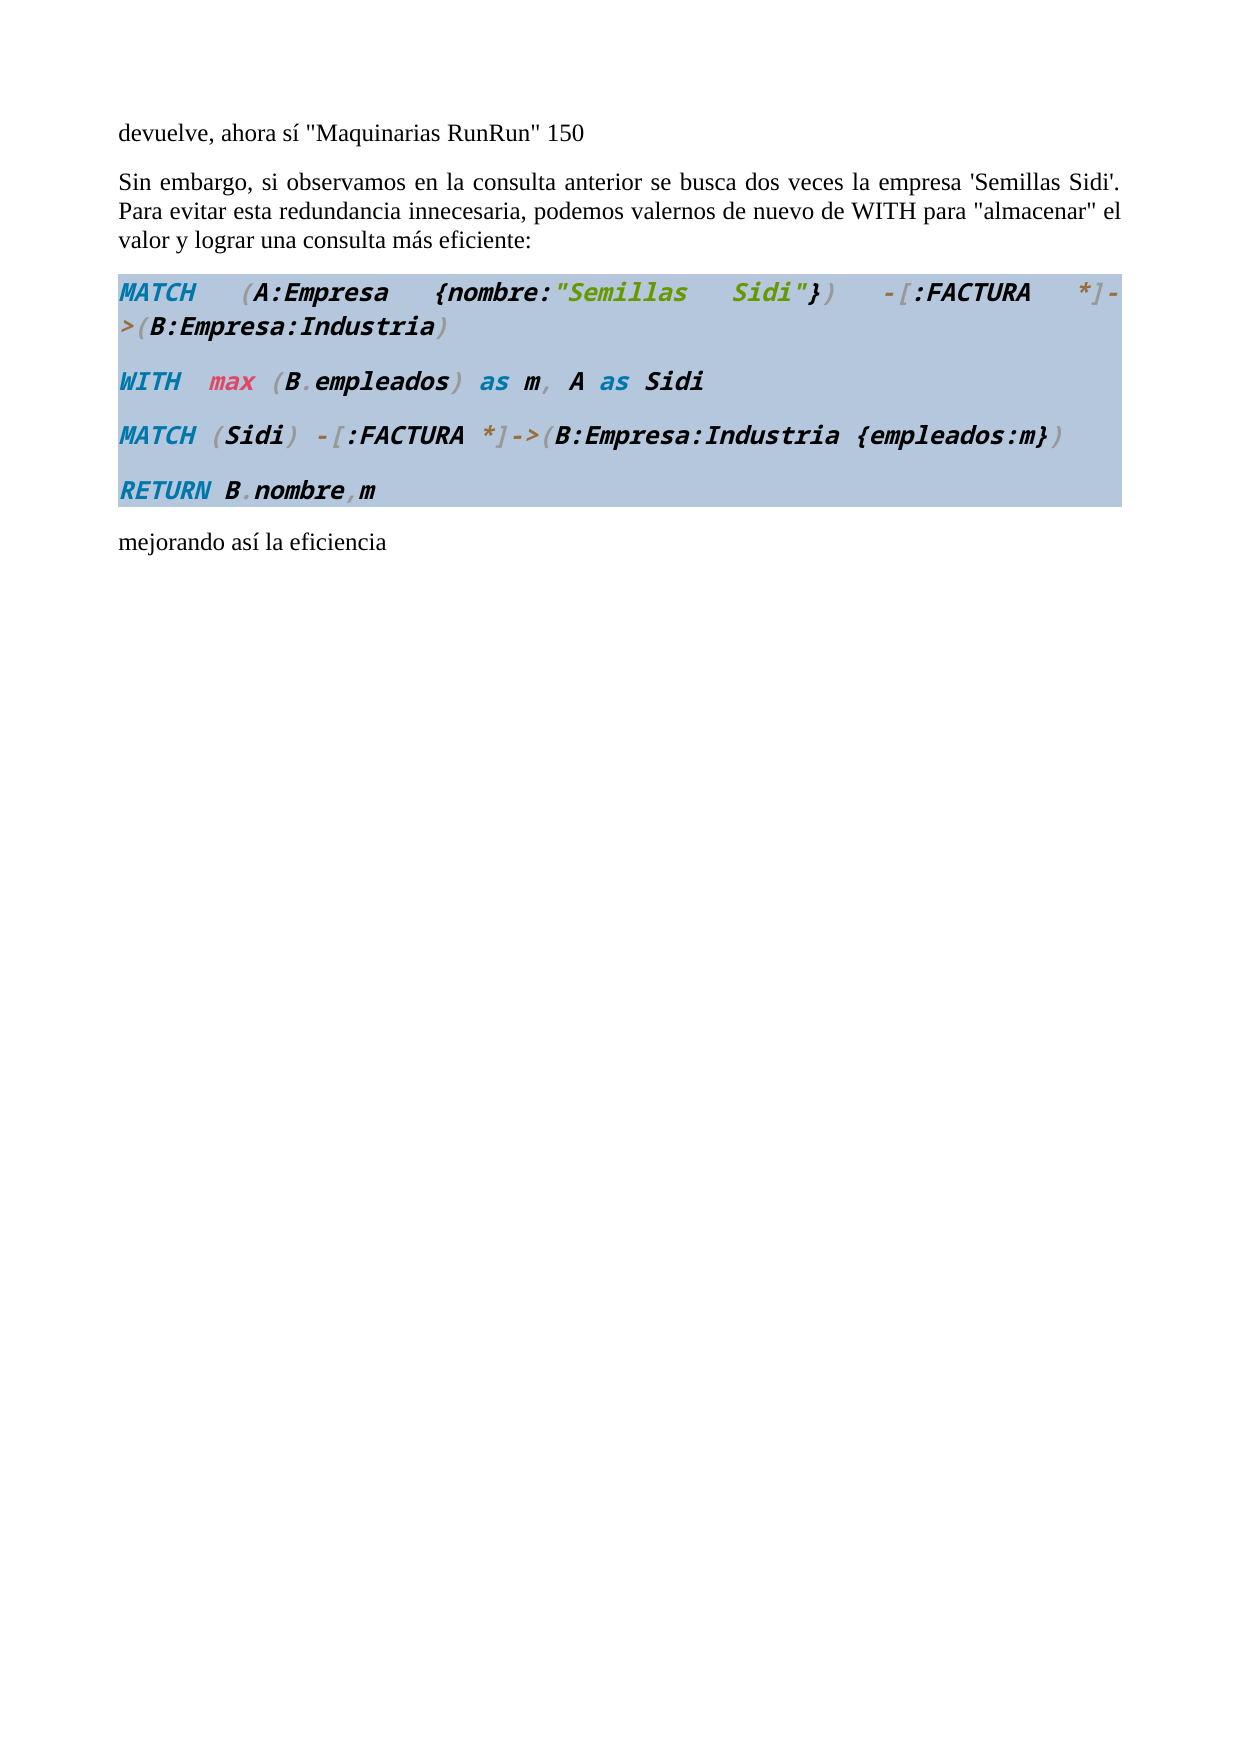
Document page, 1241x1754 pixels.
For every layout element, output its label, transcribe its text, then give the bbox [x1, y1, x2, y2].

text mejorando así la eficiencia [118, 527, 1122, 556]
text MATCH (A:Empresa {nombre:"Semillas Sidi"}) -[:FACTURA *]->(B:Empresa:Industria) [118, 274, 1122, 342]
text RETURN B.nombre,m [118, 472, 1122, 507]
text Sin embargo, si observamos en la consulta anterior se busca dos veces la empresa 'Semillas Sidi'. Para evitar esta redundancia innecesaria, podemos valernos de nuevo de WITH para "almacenar" el valor y lograr una consulta más eficiente: [118, 167, 1122, 254]
text WITH max (B.empleados) as m, A as Sidi [118, 363, 1122, 397]
text MATCH (Sidi) -[:FACTURA *]->(B:Empresa:Industria {empleados:m}) [118, 418, 1122, 452]
text devuelve, ahora sí "Maquinarias RunRun" 150 [118, 118, 1122, 147]
